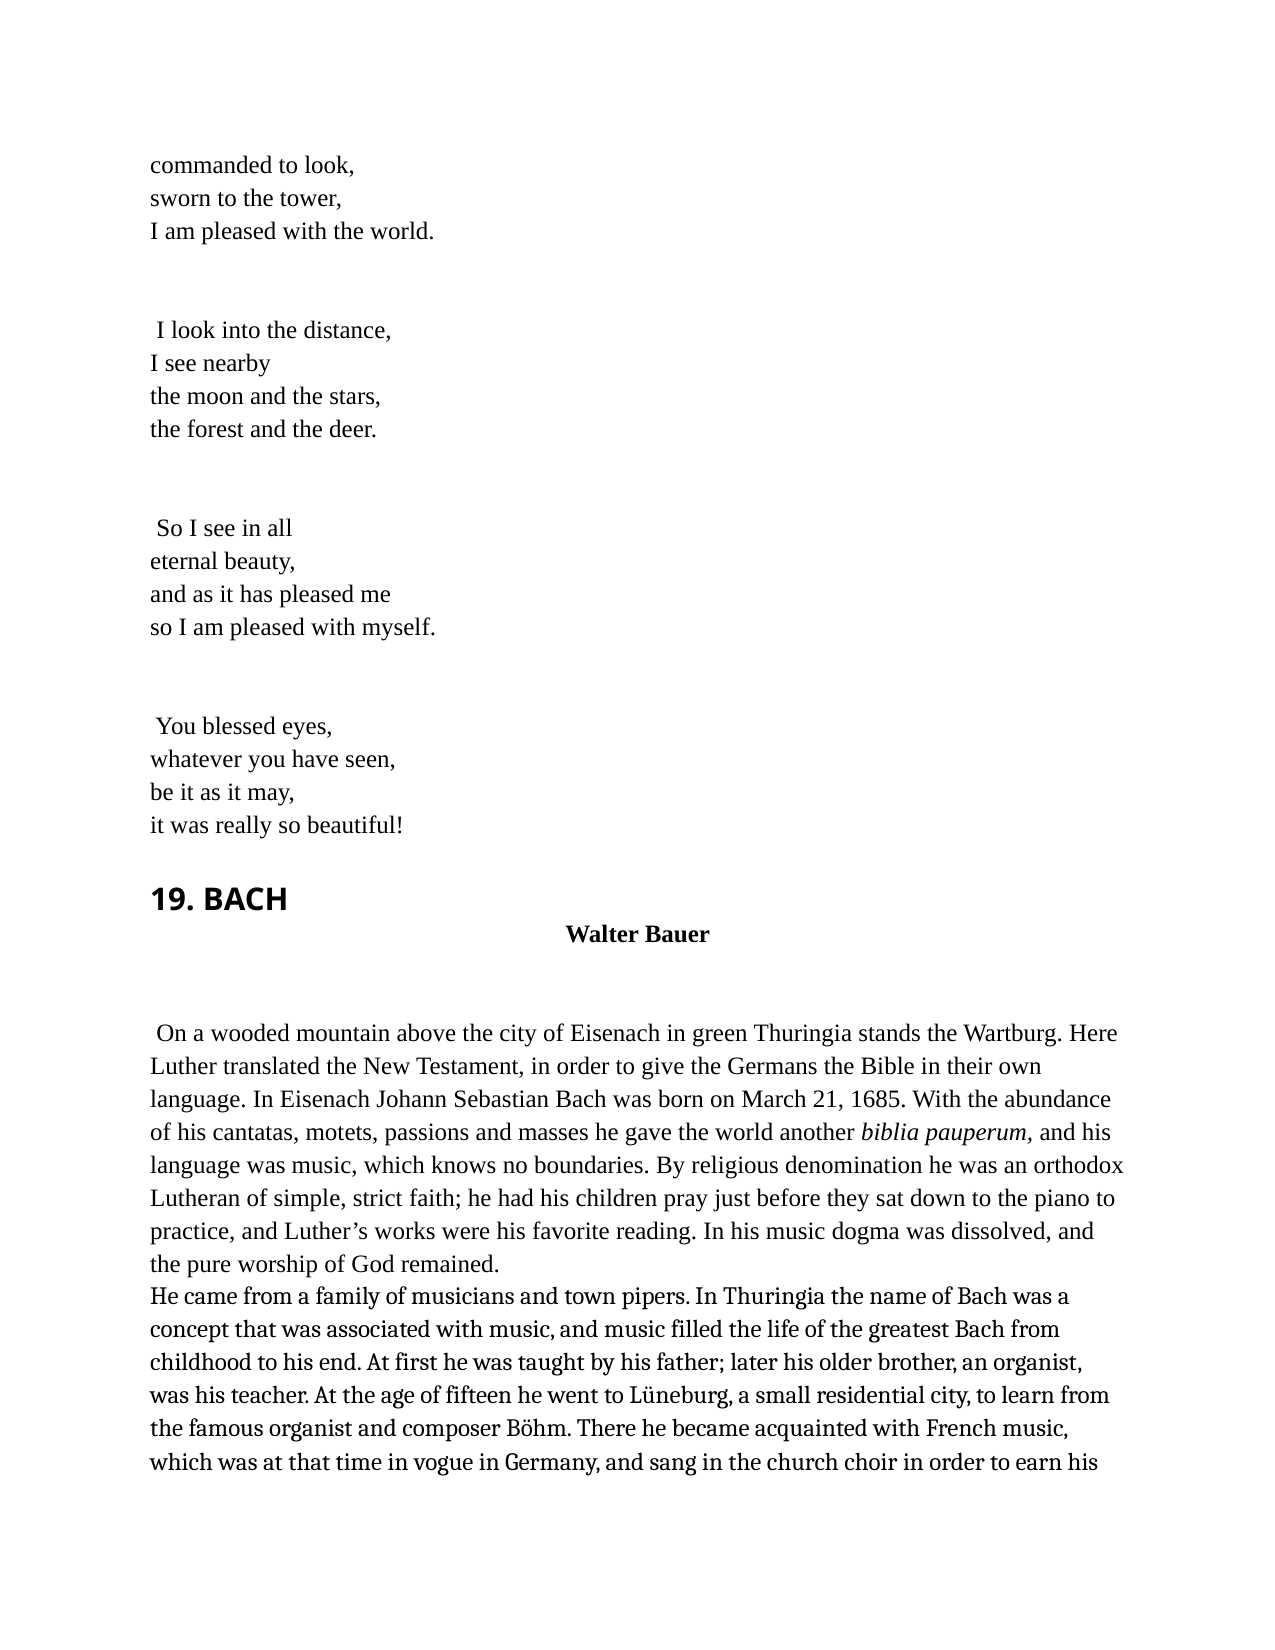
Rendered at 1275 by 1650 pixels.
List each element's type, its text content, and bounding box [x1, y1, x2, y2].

text Walter Bauer [150, 919, 1125, 948]
text I look into the distance, I see nearby the moon and the stars, the forest and the deer. [150, 249, 1125, 443]
text He came from a family of musicians and town pipers. In Thuringia the name of Bach was a concept that was associated with music, and music filled the life of the greatest Bach from childhood to his end. At first he was taught by his father; later his older brother, an organist, was his teacher. At the age of fifteen he went to Lüneburg, a small residential city, to learn from the famous organist and composer Böhm. There he became acquainted with French music, which was at that time in vogue in Germany, and sang in the church choir in order to earn his [150, 1282, 1125, 1476]
text 19. BACH [150, 868, 1125, 919]
text You blessed eyes, whatever you have seen, be it as it may, it was really so beautiful! [150, 645, 1125, 839]
text On a wooded mountain above the city of Eisenach in green Thuringia stands the Wartburg. Here Luther translated the New Testament, in order to give the Germans the Bible in their own language. In Eisenach Johann Sebastian Bach was born on March 21, 1685. With the abundance of his cantatas, motets, passions and masses he gave the world another biblia pauperum, and his language was music, which knows no boundaries. By religious denomination he was an orthodox Lutheran of simple, strict faith; he had his children pray just before they sat down to the piano to practice, and Luther’s works were his favorite reading. In his music dogma was dissolved, and the pure worship of God remained. [150, 952, 1125, 1278]
text So I see in all eternal beauty, and as it has pleased me so I am pleased with myself. [150, 447, 1125, 641]
text commanded to look, sworn to the tower, I am pleased with the world. [150, 150, 1125, 245]
